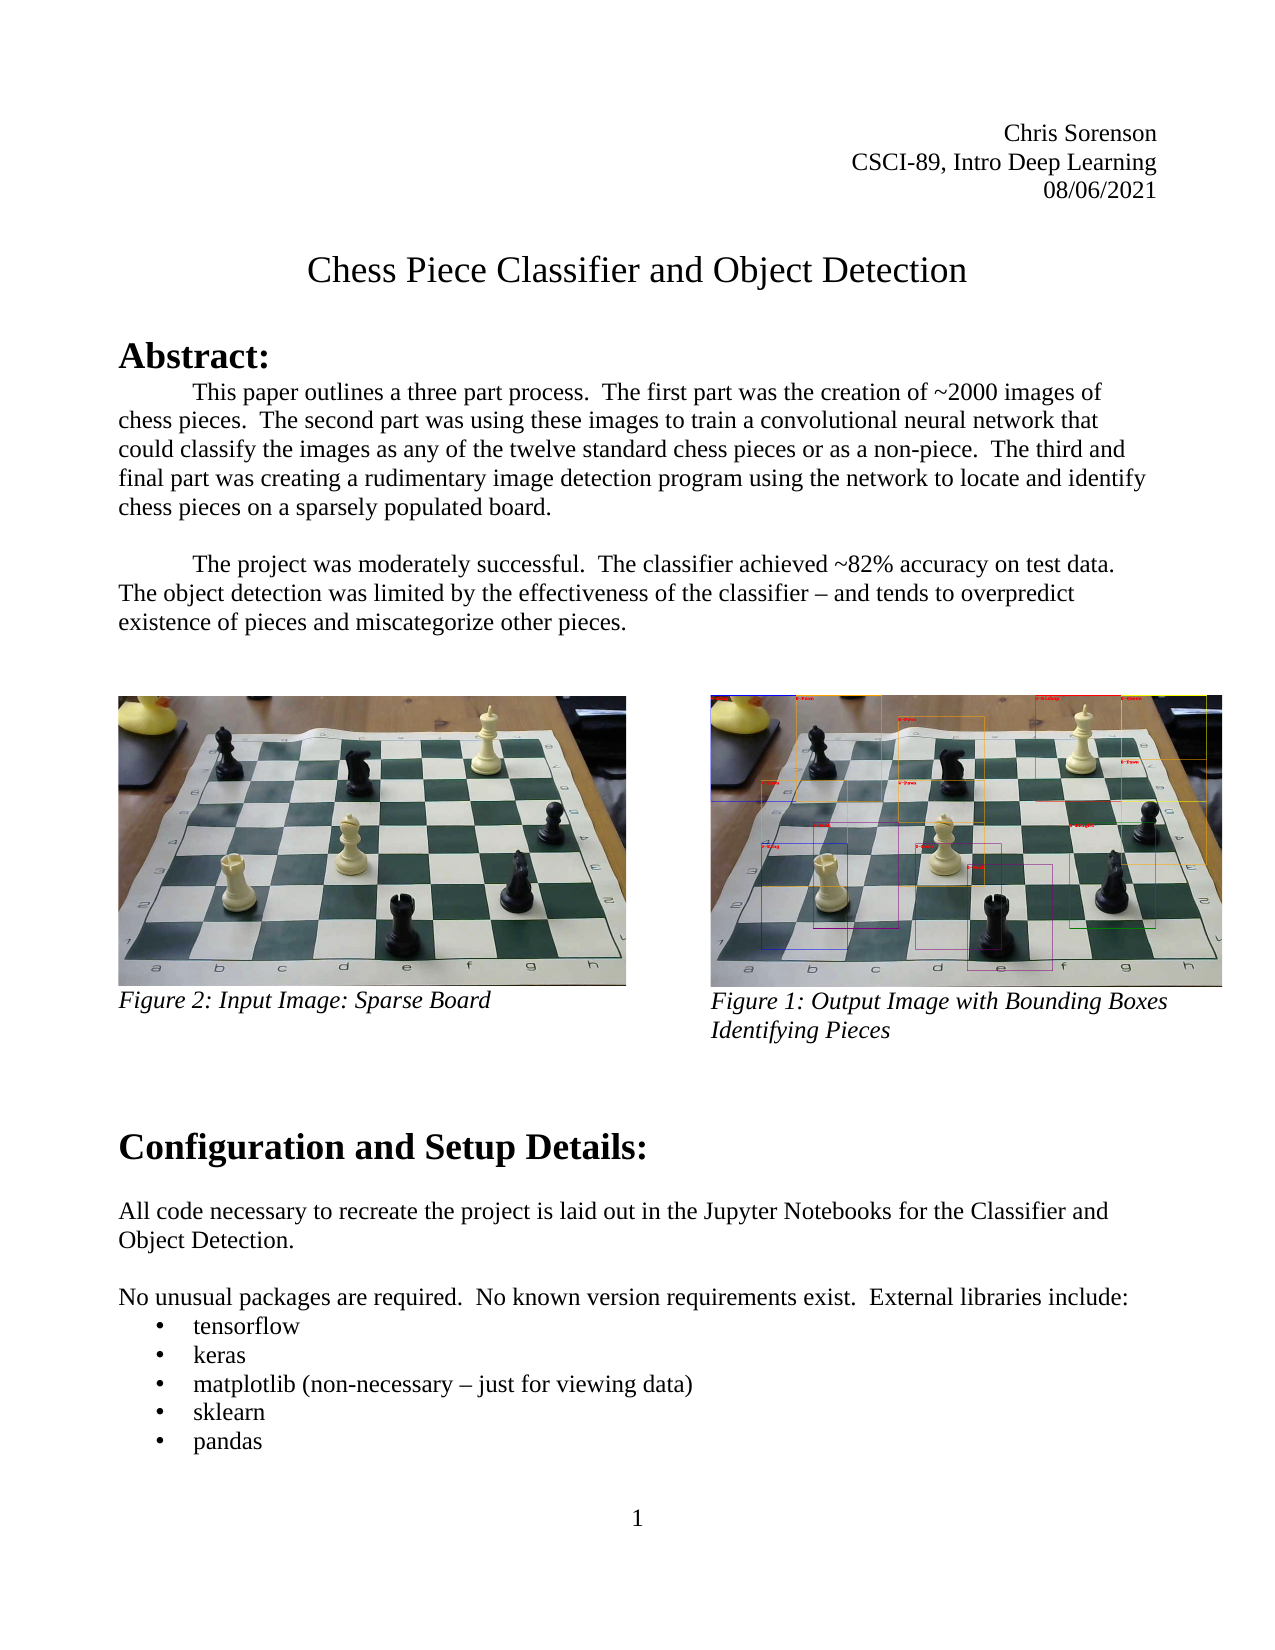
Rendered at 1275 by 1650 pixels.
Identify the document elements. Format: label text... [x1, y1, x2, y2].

picture [118, 696, 627, 986]
list pandas [156, 1426, 1157, 1455]
text CSCI-89, Intro Deep Learning [118, 147, 1157, 176]
list matplotlib (non-necessary – just for viewing data) [156, 1369, 1157, 1397]
list sklearn [156, 1397, 1157, 1426]
text The project was moderately successful. The classifier achieved ~82% accuracy on test data. The object detection was limited by the effectiveness of the classifier – and tends to overpredict existence of pieces and miscategorize other pieces. [118, 549, 1157, 636]
text Chris Sorenson [118, 118, 1157, 147]
list keras [156, 1340, 1157, 1369]
text Chess Piece Classifier and Object Detection [118, 247, 1157, 291]
text 08/06/2021 [118, 176, 1157, 204]
text Figure 1: Output Image with Bounding Boxes Identifying Pieces [711, 987, 1222, 1044]
text No unusual packages are required. No known version requirements exist. External libraries include: [118, 1282, 1157, 1311]
picture [710, 695, 1223, 987]
text Abstract: [118, 334, 1157, 377]
text Figure 2: Input Image: Sparse Board [118, 986, 626, 1014]
list tensorflow [156, 1311, 1157, 1340]
text Configuration and Setup Details: [118, 1124, 1157, 1167]
text All code necessary to recreate the project is laid out in the Jupyter Notebooks for the Classifier and Object Detection. [118, 1196, 1157, 1254]
text This paper outlines a three part process. The first part was the creation of ~2000 images of chess pieces. The second part was using these images to train a convolutional neural network that could classify the images as any of the twelve standard chess pieces or as a non-piece. The third and final part was creating a rudimentary image detection program using the network to locate and identify chess pieces on a sparsely populated board. [118, 377, 1157, 521]
